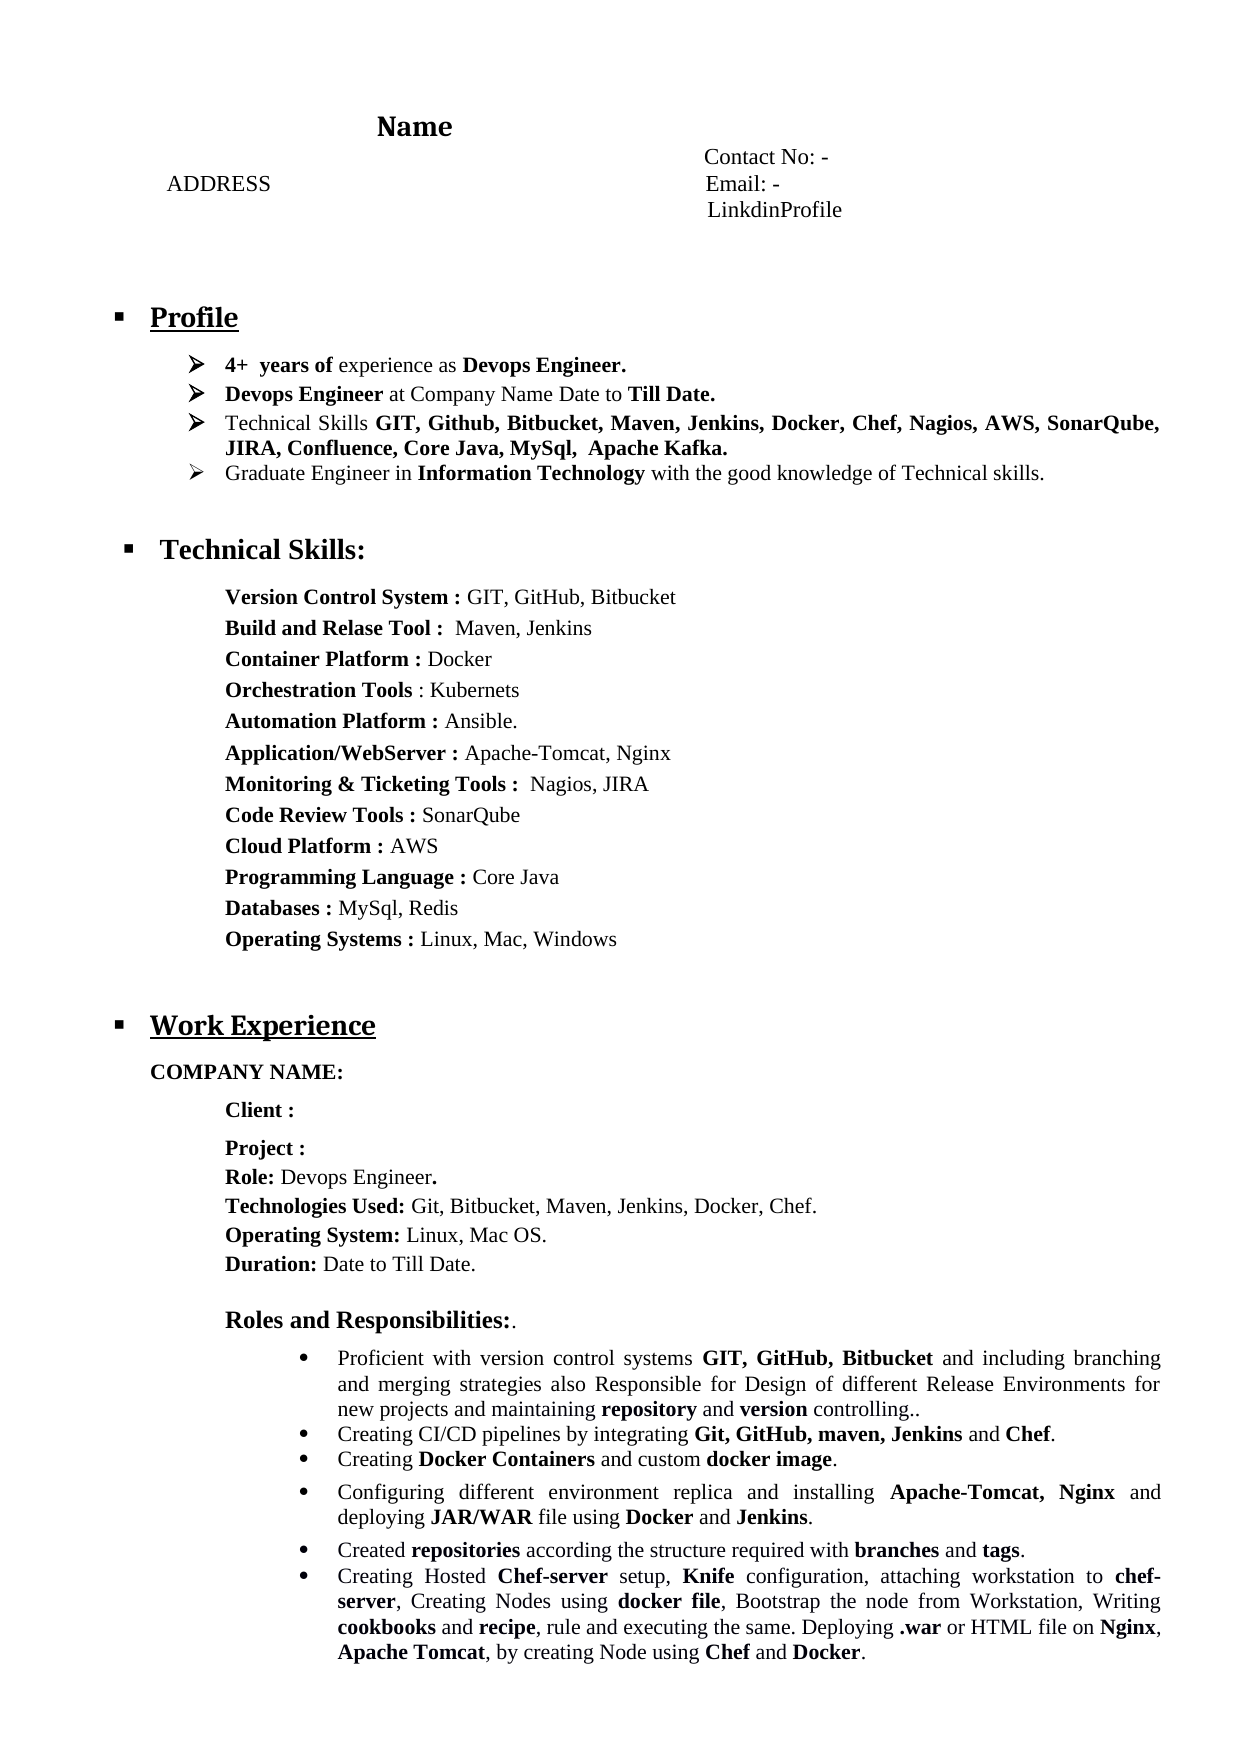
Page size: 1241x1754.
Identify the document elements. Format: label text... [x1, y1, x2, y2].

text Build and Relase Tool : Maven, Jenkins [225, 615, 1161, 640]
text Programming Language : Core Java [225, 864, 1161, 889]
text Duration: Date to Till Date. [150, 1251, 1161, 1276]
text Operating System: Linux, Mac OS. [150, 1222, 1161, 1247]
text Code Review Tools : SonarQube [225, 802, 1161, 827]
text Version Control System : GIT, GitHub, Bitbucket [225, 584, 1161, 609]
text Operating Systems : Linux, Mac, Windows [225, 926, 1161, 952]
list Profile [112, 301, 1161, 335]
text COMPANY NAME: [150, 1059, 1161, 1084]
list Creating Docker Containers and custom docker image. [300, 1446, 1161, 1471]
list Configuring different environment replica and installing Apache-Tomcat, Nginx and deploying JAR/WAR file using Docker and Jenkins. [300, 1479, 1161, 1529]
text Cloud Platform : AWS [225, 833, 1161, 858]
text Container Platform : Docker [225, 646, 1161, 671]
list Proficient with version control systems GIT, GitHub, Bitbucket and including branching and merging strategies also Responsible for Design of different Release Environments for new projects and maintaining repository and version controlling.. [300, 1345, 1161, 1421]
text Automation Platform : Ansible. [225, 708, 1161, 733]
text Contact No: - [75, 143, 1161, 170]
text Orchestration Tools : Kubernets [225, 677, 1161, 702]
text Client : [150, 1097, 1161, 1122]
text ADDRESS Email: - [75, 170, 1161, 196]
list Created repositories according the structure required with branches and tags. [300, 1537, 1161, 1562]
list 4+ years of experience as Devops Engineer. [187, 352, 1161, 377]
text Role: Devops Engineer. [150, 1164, 1161, 1189]
list Creating Hosted Chef-server setup, Knife configuration, attaching workstation to chef-server, Creating Nodes using docker file, Bootstrap the node from Workstation, Writing cookbooks and recipe, rule and executing the same. Deploying .war or HTML file on Nginx, Apache Tomcat, by creating Node using Chef and Docker. [300, 1563, 1161, 1664]
text Monitoring & Ticketing Tools : Nagios, JIRA [225, 771, 1161, 796]
text LinkdinProfile [75, 196, 1161, 222]
text Roles and Responsibilities:. [225, 1305, 1161, 1333]
list Creating CI/CD pipelines by integrating Git, GitHub, maven, Jenkins and Chef. [300, 1421, 1161, 1446]
list Work Experience [112, 1009, 1161, 1043]
text Project : [150, 1135, 1161, 1160]
list Technical Skills: [122, 532, 1161, 566]
list Devops Engineer at Company Name Date to Till Date. [187, 381, 1161, 406]
text Name [225, 110, 1161, 143]
text Technologies Used: Git, Bitbucket, Maven, Jenkins, Docker, Chef. [150, 1193, 1161, 1218]
text Application/WebServer : Apache-Tomcat, Nginx [225, 739, 1161, 765]
list Technical Skills GIT, Github, Bitbucket, Maven, Jenkins, Docker, Chef, Nagios, AWS, SonarQube, JIRA, Confluence, Core Java, MySql, Apache Kafka. [187, 410, 1161, 460]
text Databases : MySql, Redis [225, 895, 1161, 920]
list Graduate Engineer in Information Technology with the good knowledge of Technical skills. [187, 460, 1161, 486]
